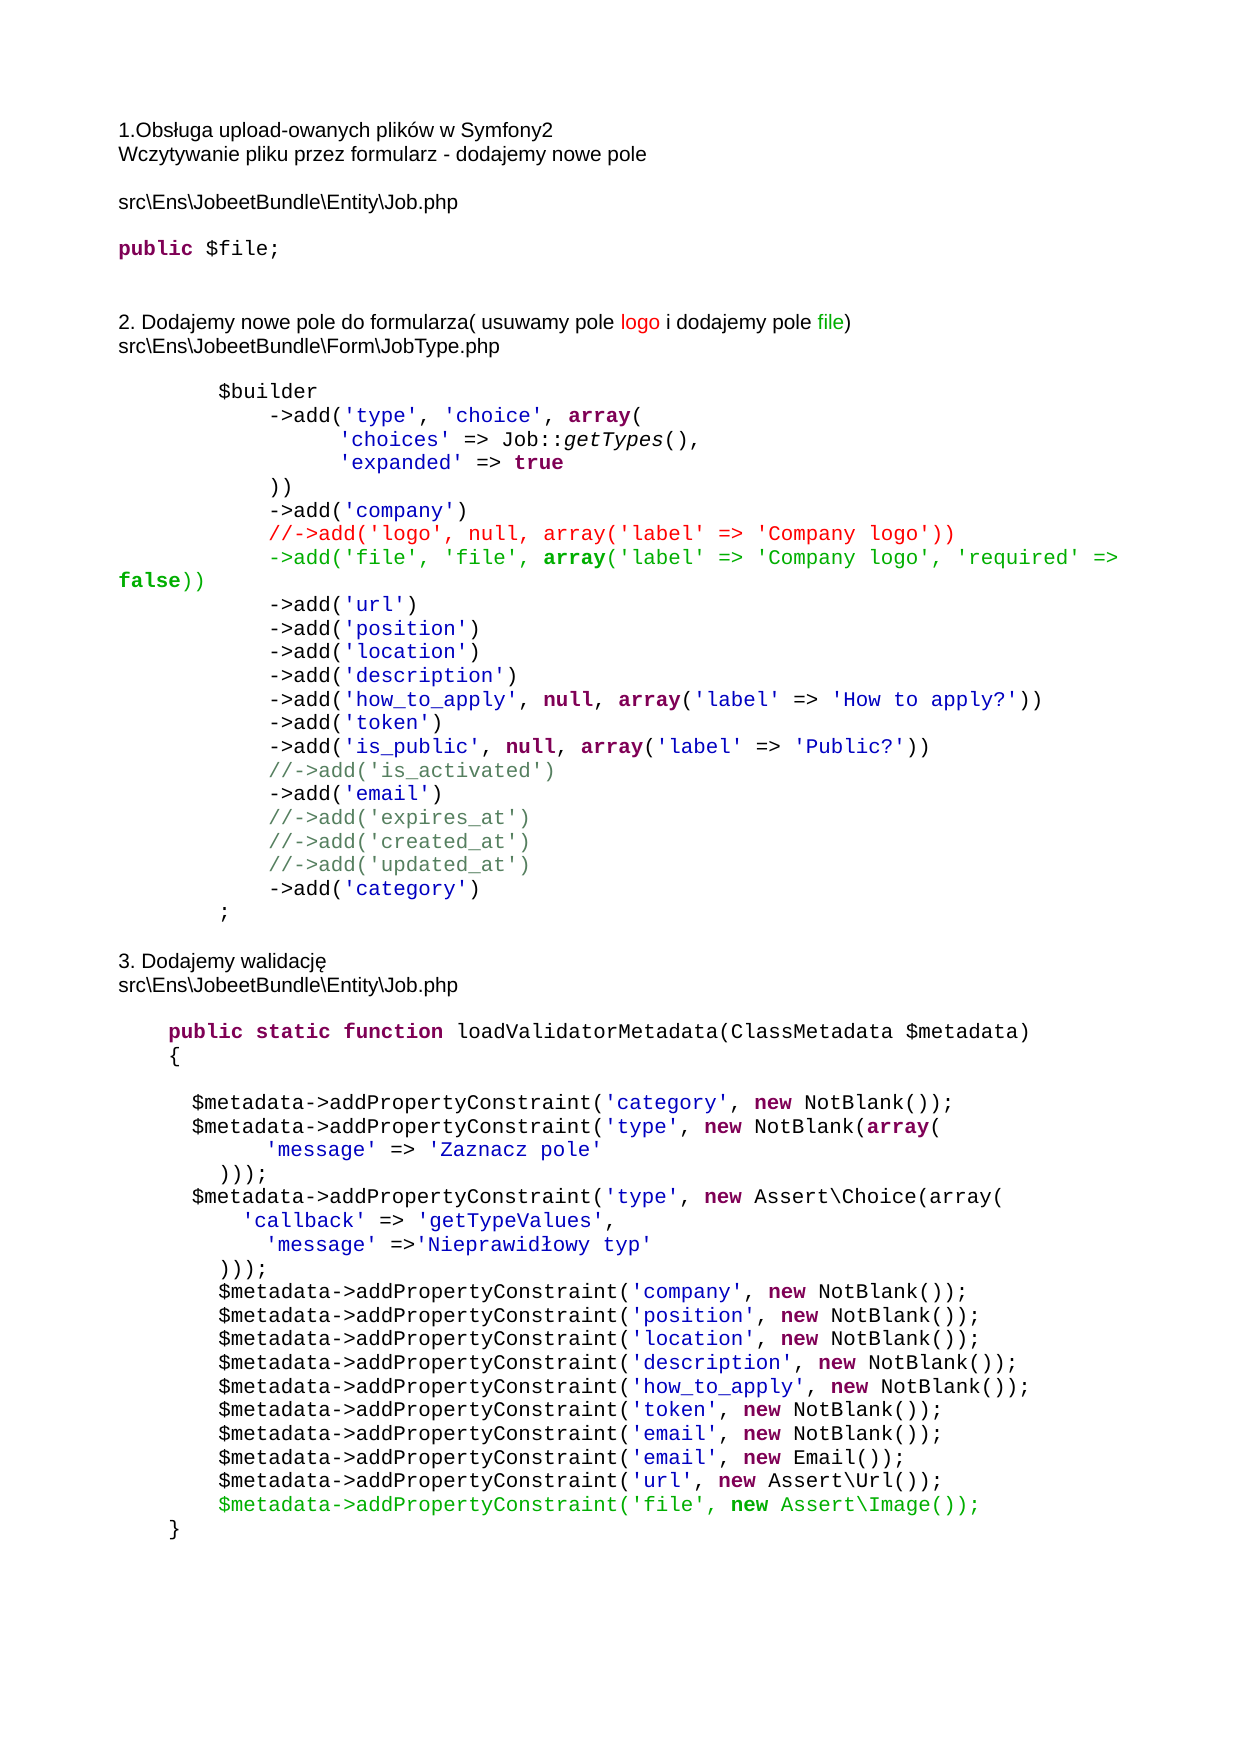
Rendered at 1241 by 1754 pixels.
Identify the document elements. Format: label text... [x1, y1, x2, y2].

text $metadata->addPropertyConstraint('category', new NotBlank()); [118, 1092, 1122, 1116]
text 3. Dodajemy walidację [118, 949, 1122, 973]
text $metadata->addPropertyConstraint('location', new NotBlank()); [118, 1328, 1122, 1352]
text ->add('type', 'choice', array( [118, 405, 1122, 429]
text ->add('position') [118, 618, 1122, 641]
text } [118, 1518, 1122, 1541]
text $metadata->addPropertyConstraint('type', new Assert\Choice(array( [118, 1187, 1122, 1210]
text //->add('created_at') [118, 831, 1122, 854]
text ->add('how_to_apply', null, array('label' => 'How to apply?')) [118, 689, 1122, 712]
text $metadata->addPropertyConstraint('position', new NotBlank()); [118, 1305, 1122, 1328]
text 'choices' => Job::getTypes(), [118, 429, 1122, 452]
text ))); [118, 1257, 1122, 1281]
text ->add('company') [118, 499, 1122, 523]
text $builder [118, 381, 1122, 405]
text 2. Dodajemy nowe pole do formularza( usuwamy pole logo i dodajemy pole file) [118, 309, 1122, 333]
text $metadata->addPropertyConstraint('token', new NotBlank()); [118, 1399, 1122, 1423]
text ->add('location') [118, 641, 1122, 665]
text ->add('url') [118, 594, 1122, 618]
text $metadata->addPropertyConstraint('file', new Assert\Image()); [118, 1494, 1122, 1518]
text //->add('logo', null, array('label' => 'Company logo')) [118, 523, 1122, 547]
text ->add('is_public', null, array('label' => 'Public?')) [118, 736, 1122, 760]
text )) [118, 476, 1122, 499]
text $metadata->addPropertyConstraint('email', new NotBlank()); [118, 1423, 1122, 1447]
text ))); [118, 1163, 1122, 1187]
text ->add('file', 'file', array('label' => 'Company logo', 'required' => false)) [118, 547, 1122, 594]
text 'expanded' => true [118, 452, 1122, 476]
text src\Ens\JobeetBundle\Entity\Job.php [118, 190, 1122, 214]
text Wczytywanie pliku przez formularz - dodajemy nowe pole [118, 142, 1122, 166]
text 'message' => 'Zaznacz pole' [118, 1139, 1122, 1163]
text ; [118, 902, 1122, 925]
text $metadata->addPropertyConstraint('company', new NotBlank()); [118, 1281, 1122, 1305]
text ->add('category') [118, 878, 1122, 902]
text ->add('token') [118, 712, 1122, 736]
text src\Ens\JobeetBundle\Entity\Job.php [118, 973, 1122, 997]
text src\Ens\JobeetBundle\Form\JobType.php [118, 333, 1122, 357]
text $metadata->addPropertyConstraint('how_to_apply', new NotBlank()); [118, 1376, 1122, 1399]
text ->add('email') [118, 783, 1122, 807]
text $metadata->addPropertyConstraint('url', new Assert\Url()); [118, 1470, 1122, 1494]
text //->add('is_activated') [118, 760, 1122, 783]
text { [118, 1045, 1122, 1068]
text $metadata->addPropertyConstraint('description', new NotBlank()); [118, 1352, 1122, 1376]
text 1.Obsługa upload-owanych plików w Symfony2 [118, 118, 1122, 142]
text //->add('updated_at') [118, 854, 1122, 878]
text $metadata->addPropertyConstraint('email', new Email()); [118, 1447, 1122, 1470]
text ->add('description') [118, 665, 1122, 689]
text 'message' =>'Nieprawidłowy typ' [118, 1234, 1122, 1257]
text public $file; [118, 238, 1122, 262]
text //->add('expires_at') [118, 807, 1122, 831]
text 'callback' => 'getTypeValues', [118, 1210, 1122, 1234]
text $metadata->addPropertyConstraint('type', new NotBlank(array( [118, 1116, 1122, 1139]
text public static function loadValidatorMetadata(ClassMetadata $metadata) [118, 1021, 1122, 1045]
